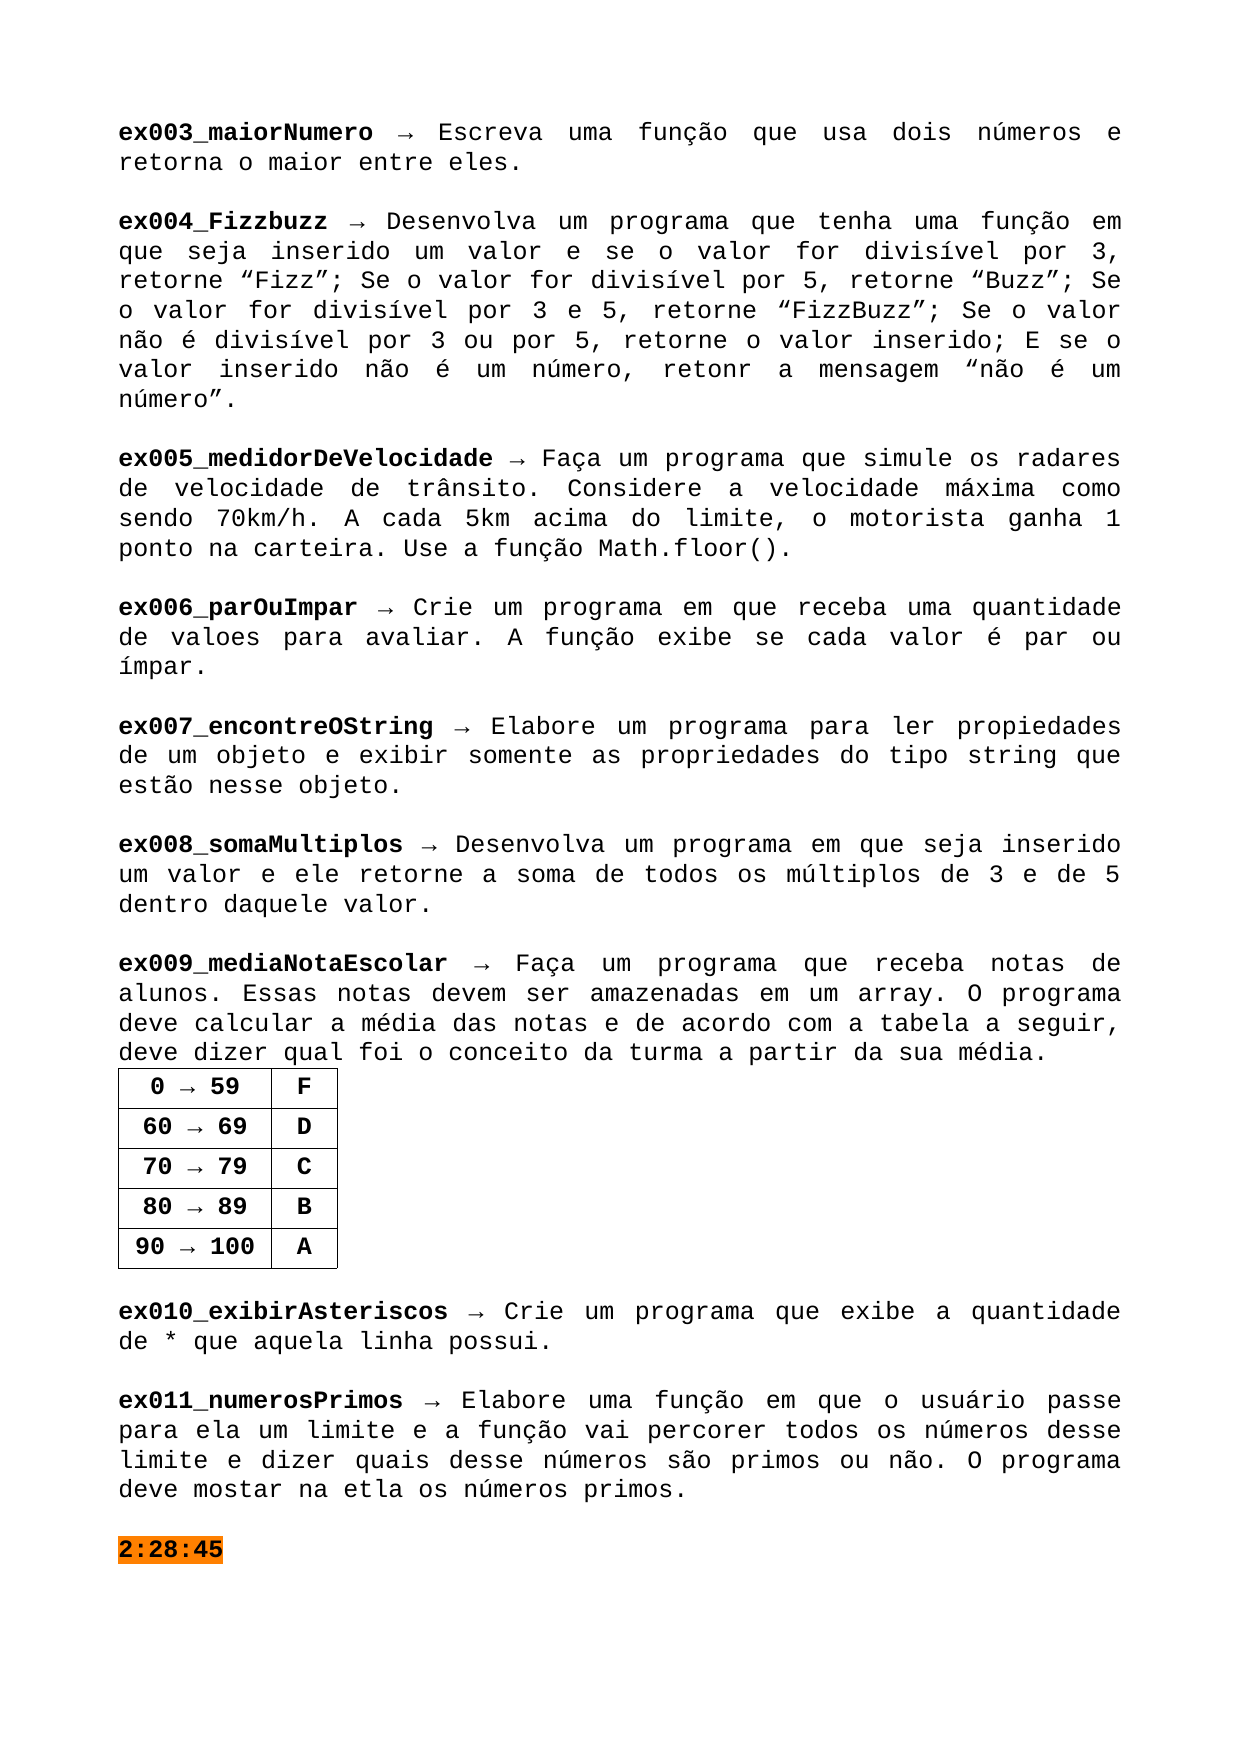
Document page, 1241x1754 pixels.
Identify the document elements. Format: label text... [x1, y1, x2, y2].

table_cell 90 → 100 [119, 1229, 271, 1268]
table_cell 80 → 89 [119, 1189, 271, 1228]
table_cell 60 → 69 [119, 1109, 271, 1148]
text ex010_exibirAsteriscos → Crie um programa que exibe a quantidade de * que aquela linha possui. [118, 1297, 1122, 1357]
table_cell A [272, 1229, 337, 1268]
text ex007_encontreOString → Elabore um programa para ler propiedades de um objeto e exibir somente as propriedades do tipo string que estão nesse objeto. [118, 712, 1122, 801]
table_cell B [272, 1189, 337, 1228]
text ex006_parOuImpar → Crie um programa em que receba uma quantidade de valoes para avaliar. A função exibe se cada valor é par ou ímpar. [118, 593, 1122, 682]
table_cell D [272, 1109, 337, 1148]
table_header F [272, 1069, 337, 1108]
table_cell 70 → 79 [119, 1149, 271, 1188]
text ex004_Fizzbuzz → Desenvolva um programa que tenha uma função em que seja inserido um valor e se o valor for divisível por 3, retorne “Fizz”; Se o valor for divisível por 5, retorne “Buzz”; Se o valor for divisível por 3 e 5, retorne “FizzBuzz”; Se o valor não é divisível por 3 ou por 5, retorne o valor inserido; E se o valor inserido não é um número, retonr a mensagem “não é um número”. [118, 207, 1122, 415]
text 2:28:45 [118, 1535, 1122, 1564]
table_header 0 → 59 [119, 1069, 271, 1108]
text ex011_numerosPrimos → Elabore uma função em que o usuário passe para ela um limite e a função vai percorer todos os números desse limite e dizer quais desse números são primos ou não. O programa deve mostar na etla os números primos. [118, 1386, 1122, 1505]
text ex009_mediaNotaEscolar → Faça um programa que receba notas de alunos. Essas notas devem ser amazenadas em um array. O programa deve calcular a média das notas e de acordo com a tabela a seguir, deve dizer qual foi o conceito da turma a partir da sua média. [118, 949, 1122, 1068]
text ex008_somaMultiplos → Desenvolva um programa em que seja inserido um valor e ele retorne a soma de todos os múltiplos de 3 e de 5 dentro daquele valor. [118, 831, 1122, 920]
text ex003_maiorNumero → Escreva uma função que usa dois números e retorna o maior entre eles. [118, 118, 1122, 177]
table_cell C [272, 1149, 337, 1188]
text ex005_medidorDeVelocidade → Faça um programa que simule os radares de velocidade de trânsito. Considere a velocidade máxima como sendo 70km/h. A cada 5km acima do limite, o motorista ganha 1 ponto na carteira. Use a função Math.floor(). [118, 445, 1122, 563]
